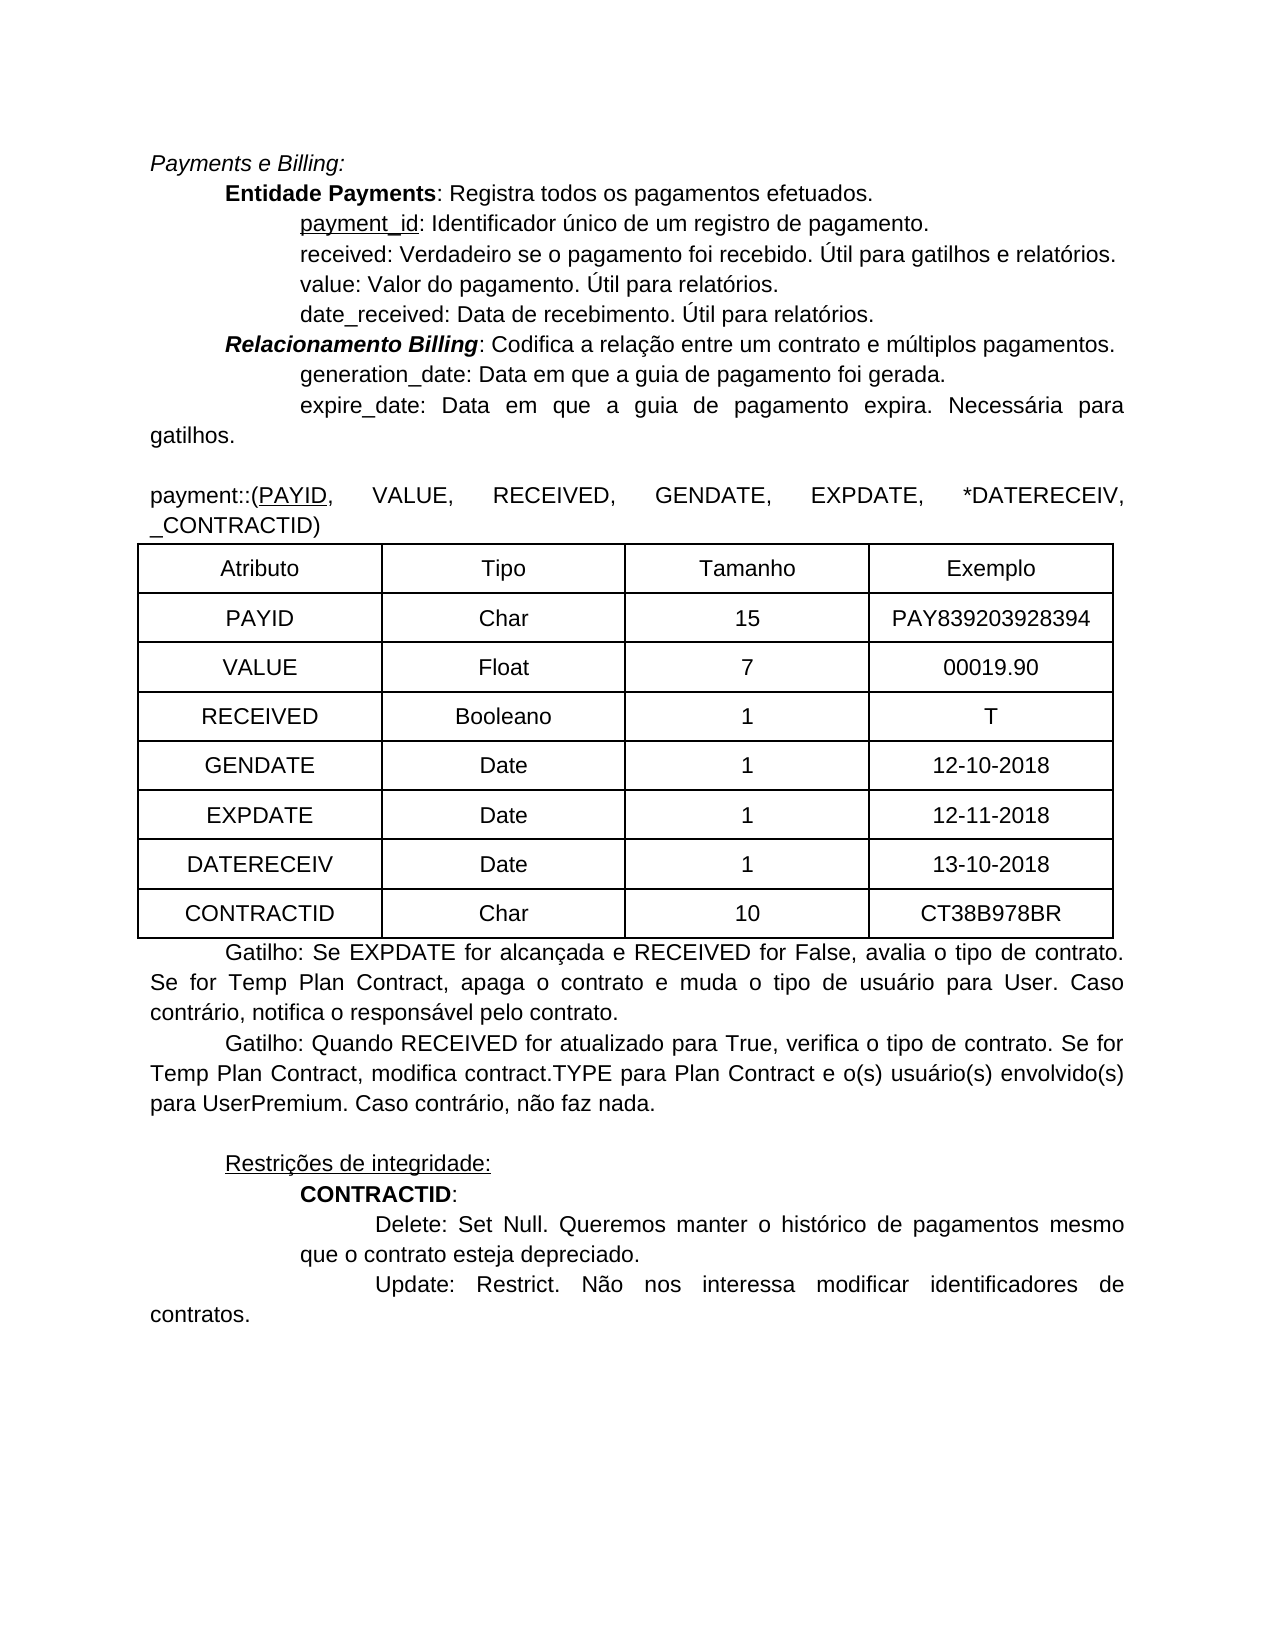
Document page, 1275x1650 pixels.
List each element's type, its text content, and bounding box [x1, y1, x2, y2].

table_cell 10 [626, 890, 868, 937]
table_cell GENDATE [139, 742, 381, 789]
table_cell Date [383, 791, 624, 838]
table_cell RECEIVED [139, 693, 381, 740]
table_cell Booleano [383, 693, 624, 740]
text payment::(PAYID, VALUE, RECEIVED, GENDATE, EXPDATE, *DATERECEIV, _CONTRACTID) [150, 482, 1125, 539]
table_cell CT38B978BR [870, 890, 1112, 937]
table_cell 1 [626, 791, 868, 838]
table_cell Date [383, 840, 624, 888]
text Update: Restrict. Não nos interessa modificar identificadores de contratos. [150, 1271, 1125, 1328]
table_cell 12-10-2018 [870, 742, 1112, 789]
text CONTRACTID: [150, 1181, 1125, 1207]
text value: Valor do pagamento. Útil para relatórios. [150, 271, 1125, 297]
text Payments e Billing: [150, 150, 1125, 176]
table_cell Char [383, 890, 624, 937]
text date_received: Data de recebimento. Útil para relatórios. [150, 301, 1125, 327]
table_cell CONTRACTID [139, 890, 381, 937]
table_cell 13-10-2018 [870, 840, 1112, 888]
table_cell 1 [626, 742, 868, 789]
table_header Tamanho [626, 545, 868, 592]
table_cell 1 [626, 693, 868, 740]
table_cell Float [383, 643, 624, 691]
text generation_date: Data em que a guia de pagamento foi gerada. [150, 361, 1125, 388]
table_cell 7 [626, 643, 868, 691]
table_cell Date [383, 742, 624, 789]
table_cell VALUE [139, 643, 381, 691]
table_cell Char [383, 594, 624, 641]
text Entidade Payments: Registra todos os pagamentos efetuados. [150, 180, 1125, 207]
text received: Verdadeiro se o pagamento foi recebido. Útil para gatilhos e relatórios. [150, 241, 1125, 267]
table_cell PAYID [139, 594, 381, 641]
table_header Tipo [383, 545, 624, 592]
text payment_id: Identificador único de um registro de pagamento. [150, 210, 1125, 237]
text Relacionamento Billing: Codifica a relação entre um contrato e múltiplos pagamentos. [150, 331, 1125, 358]
table_header Atributo [139, 545, 381, 592]
text expire_date: Data em que a guia de pagamento expira. Necessária para gatilhos. [150, 392, 1125, 448]
table_cell PAY839203928394 [870, 594, 1112, 641]
table_cell 15 [626, 594, 868, 641]
table_cell T [870, 693, 1112, 740]
text Gatilho: Se EXPDATE for alcançada e RECEIVED for False, avalia o tipo de contrato. Se for Temp Plan Contract, apaga o contrato e muda o tipo de usuário para User. Caso contrário, notifica o responsável pelo contrato. [150, 939, 1125, 1026]
table_cell 12-11-2018 [870, 791, 1112, 838]
text Restrições de integridade: [150, 1150, 1125, 1177]
table_cell 00019.90 [870, 643, 1112, 691]
text Delete: Set Null. Queremos manter o histórico de pagamentos mesmo que o contrato esteja depreciado. [300, 1211, 1125, 1267]
table_cell 1 [626, 840, 868, 888]
text Gatilho: Quando RECEIVED for atualizado para True, verifica o tipo de contrato. Se for Temp Plan Contract, modifica contract.TYPE para Plan Contract e o(s) usuário(s) envolvido(s) para UserPremium. Caso contrário, não faz nada. [150, 1029, 1125, 1116]
table_cell DATERECEIV [139, 840, 381, 888]
table_cell EXPDATE [139, 791, 381, 838]
table_header Exemplo [870, 545, 1112, 592]
